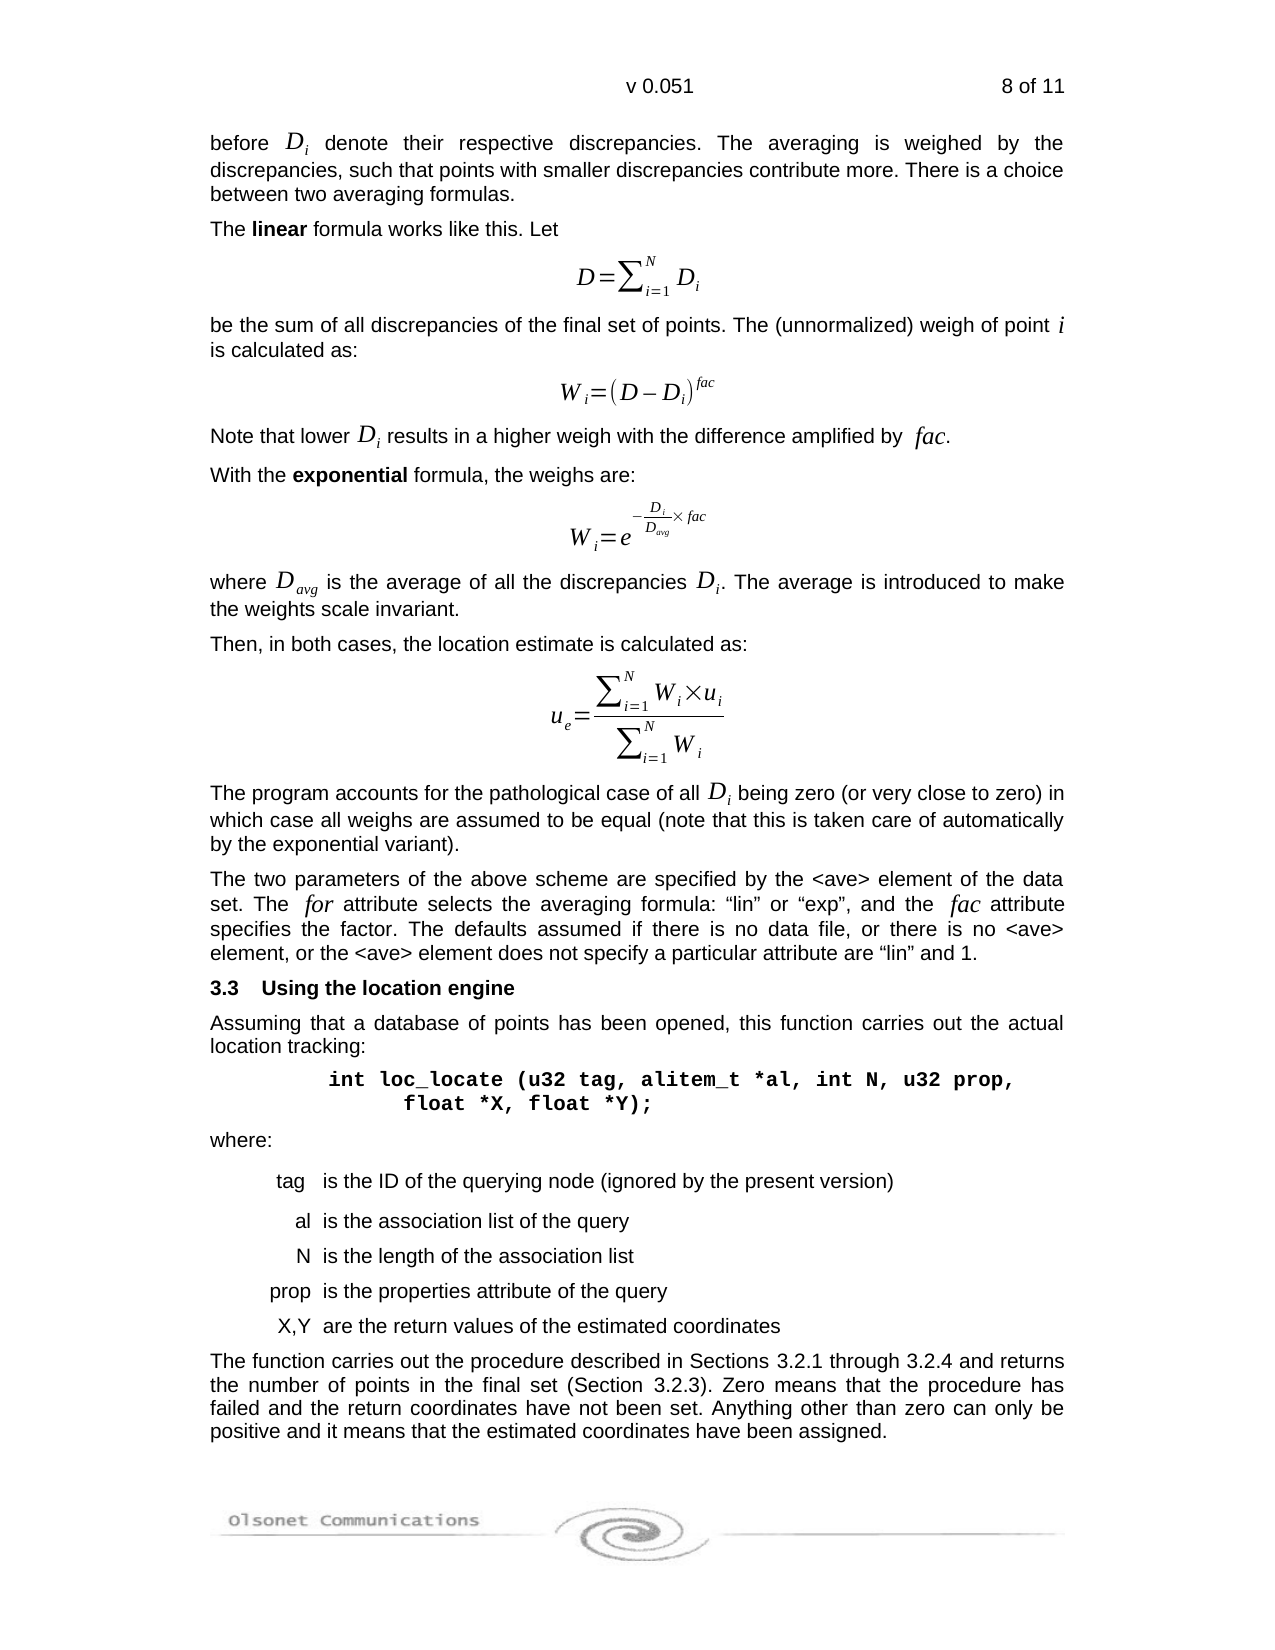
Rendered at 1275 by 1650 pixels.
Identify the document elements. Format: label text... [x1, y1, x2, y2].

table_cell N [247, 1245, 323, 1280]
text The two parameters of the above scheme are specified by the <ave> element of the data set. The attribute selects the averaging formula: “lin” or “exp”, and the attribute specifies the factor. The defaults assumed if there is no data file, or there is no <ave> element, or the <ave> element does not specify a particular attribute are “lin” and 1. [210, 867, 1065, 964]
table_cell are the return values of the estimated coordinates [323, 1315, 1065, 1350]
text The program accounts for the pathological case of all being zero (or very close to zero) in which case all weighs are assumed to be equal (note that this is taken care of automatically by the exponential variant). [210, 778, 1065, 855]
text Assuming that a database of points has been opened, this function carries out the actual location tracking: [210, 1011, 1065, 1058]
text With the exponential formula, the weighs are: [210, 463, 1065, 487]
table_cell al [247, 1210, 323, 1245]
text Given the final (nonempty) set of points calculated as described in Section 3.2.3, the location of the query is determined by averaging the coordinates of the final set of points. Suppose that the number of those points is and their coordinates are . As before denote their respective discrepancies. The averaging is weighed by the discrepancies, such that points with smaller discrepancies contribute more. There is a choice between two averaging formulas. [210, 128, 1065, 205]
text Note that lower results in a higher weigh with the difference amplified by . [210, 420, 1065, 452]
text where is the average of all the discrepancies . The average is introduced to make the weights scale invariant. [210, 566, 1065, 621]
table_cell X,Y [247, 1315, 323, 1350]
text where: [210, 1128, 1065, 1152]
picture [210, 1492, 1065, 1584]
table_cell is the length of the association list [323, 1245, 1065, 1280]
table_cell is the properties attribute of the query [323, 1280, 1065, 1315]
table_header tag [247, 1164, 323, 1210]
table_header is the ID of the querying node (ignored by the present version) [323, 1164, 1065, 1210]
text be the sum of all discrepancies of the final set of points. The (unnormalized) weigh of point is calculated as: [210, 311, 1065, 362]
text The function carries out the procedure described in Sections 3.2.1 through 3.2.4 and returns the number of points in the final set (Section 3.2.3). Zero means that the procedure has failed and the return coordinates have not been set. Anything other than zero can only be positive and it means that the estimated coordinates have been assigned. [210, 1350, 1065, 1443]
text Then, in both cases, the location estimate is calculated as: [210, 633, 1065, 656]
table_cell prop [247, 1280, 323, 1315]
text The linear formula works like this. Let [210, 217, 1065, 240]
table_cell is the association list of the query [323, 1210, 1065, 1245]
text int loc_locate (u32 tag, alitem_t *al, int N, u32 prop, float *X, float *Y); [328, 1069, 1065, 1117]
subtitle Using the location engine [210, 976, 1065, 999]
